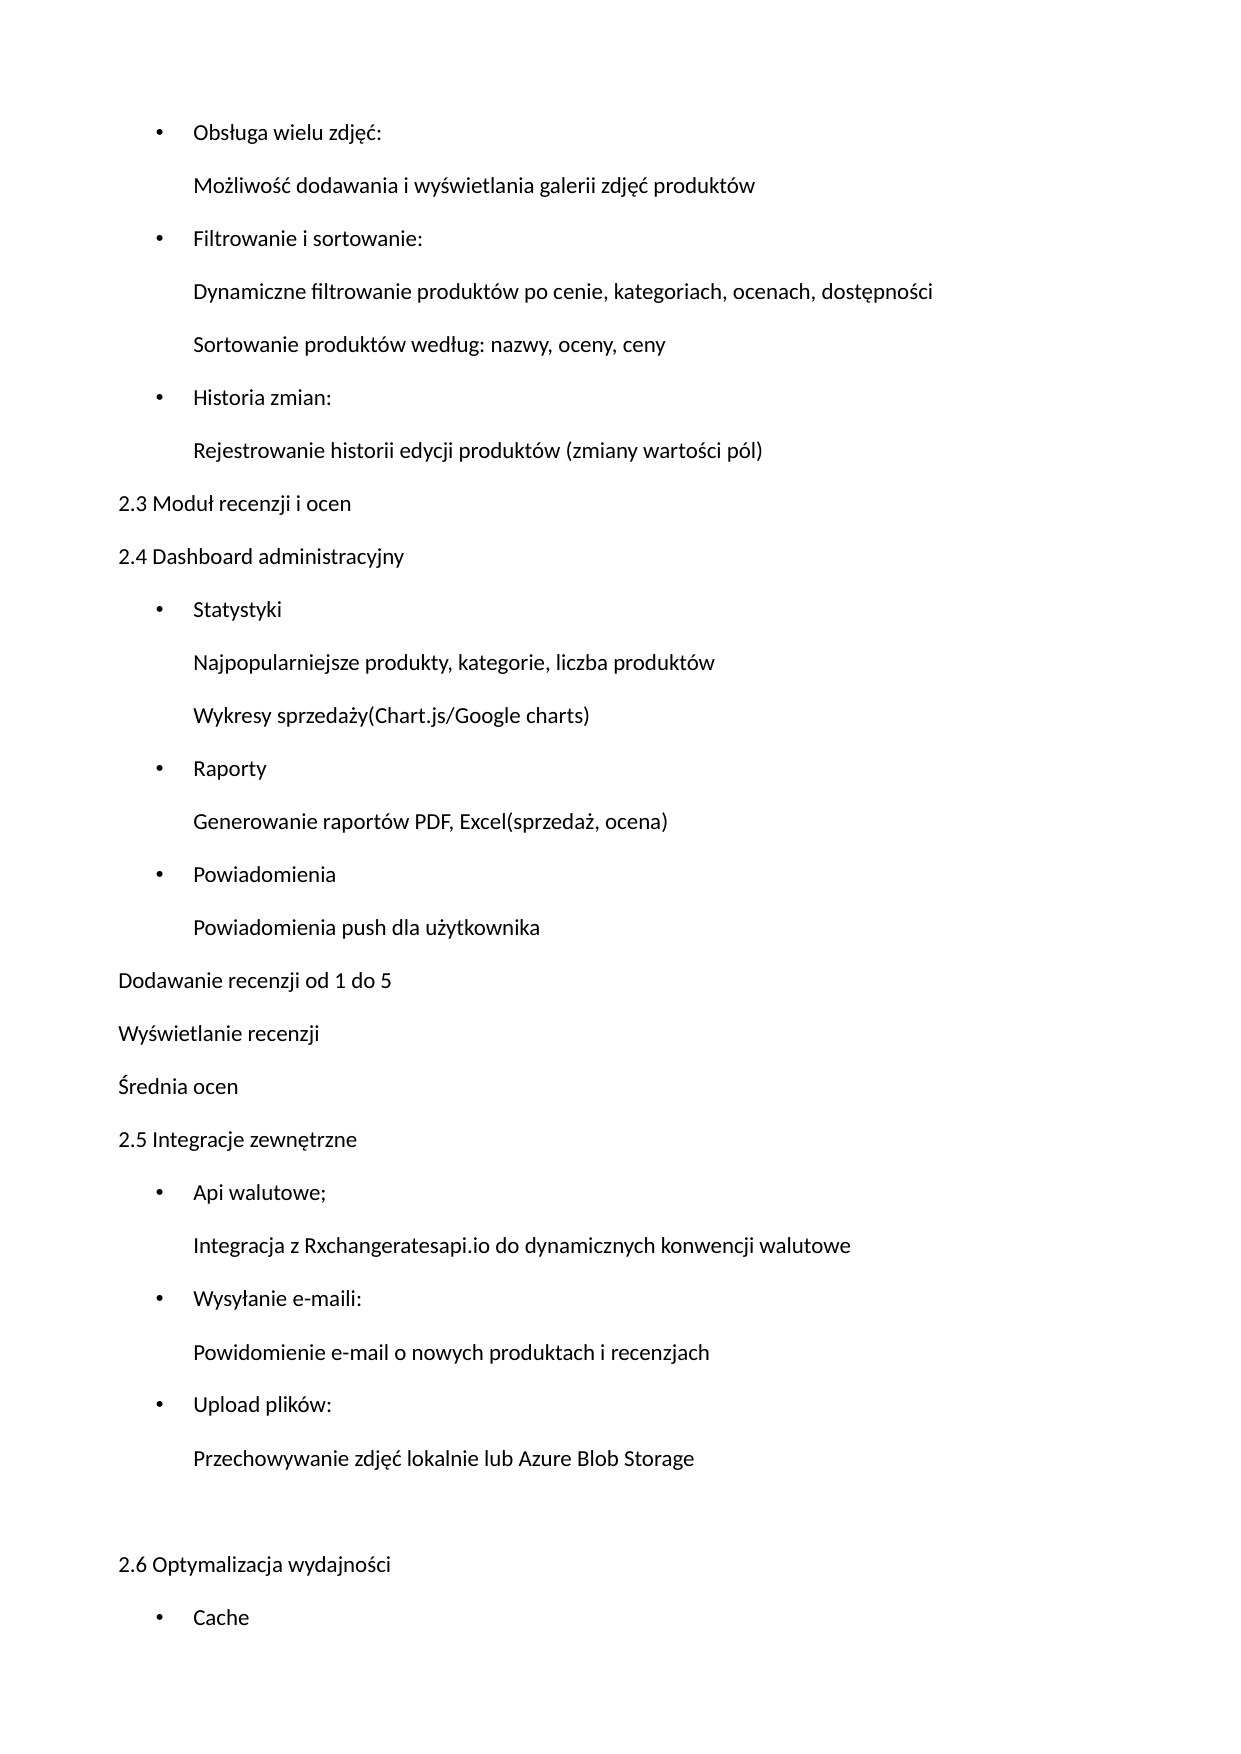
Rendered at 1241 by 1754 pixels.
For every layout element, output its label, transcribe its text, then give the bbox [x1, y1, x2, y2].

list Historia zmian: [156, 383, 1122, 411]
text Średnia ocen [118, 1072, 1122, 1101]
list Statystyki [156, 595, 1122, 623]
text 2.6 Optymalizacja wydajności [118, 1550, 1122, 1578]
list Dynamiczne filtrowanie produktów po cenie, kategoriach, ocenach, dostępności [156, 277, 1122, 305]
list Upload plików: [156, 1391, 1122, 1419]
list Powiadomienia push dla użytkownika [156, 913, 1122, 941]
list Filtrowanie i sortowanie: [156, 224, 1122, 252]
list Obsługa wielu zdjęć: [156, 118, 1122, 146]
list Powidomienie e-mail o nowych produktach i recenzjach [156, 1338, 1122, 1366]
list Cache [156, 1603, 1122, 1631]
text 2.4 Dashboard administracyjny [118, 542, 1122, 570]
text Dodawanie recenzji od 1 do 5 [118, 966, 1122, 994]
list Powiadomienia [156, 860, 1122, 888]
list Przechowywanie zdjęć lokalnie lub Azure Blob Storage [156, 1444, 1122, 1472]
text 2.5 Integracje zewnętrzne [118, 1126, 1122, 1153]
list Wysyłanie e-maili: [156, 1284, 1122, 1313]
list Możliwość dodawania i wyświetlania galerii zdjęć produktów [156, 171, 1122, 199]
text 2.3 Moduł recenzji i ocen [118, 489, 1122, 517]
list Raporty [156, 754, 1122, 782]
list Sortowanie produktów według: nazwy, oceny, ceny [156, 330, 1122, 358]
list Integracja z Rxchangeratesapi.io do dynamicznych konwencji walutowe [156, 1232, 1122, 1259]
list Rejestrowanie historii edycji produktów (zmiany wartości pól) [156, 436, 1122, 464]
list Api walutowe; [156, 1178, 1122, 1207]
list Generowanie raportów PDF, Excel(sprzedaż, ocena) [156, 807, 1122, 835]
list Wykresy sprzedaży(Chart.js/Google charts) [156, 701, 1122, 729]
text Wyświetlanie recenzji [118, 1019, 1122, 1047]
list Najpopularniejsze produkty, kategorie, liczba produktów [156, 648, 1122, 676]
